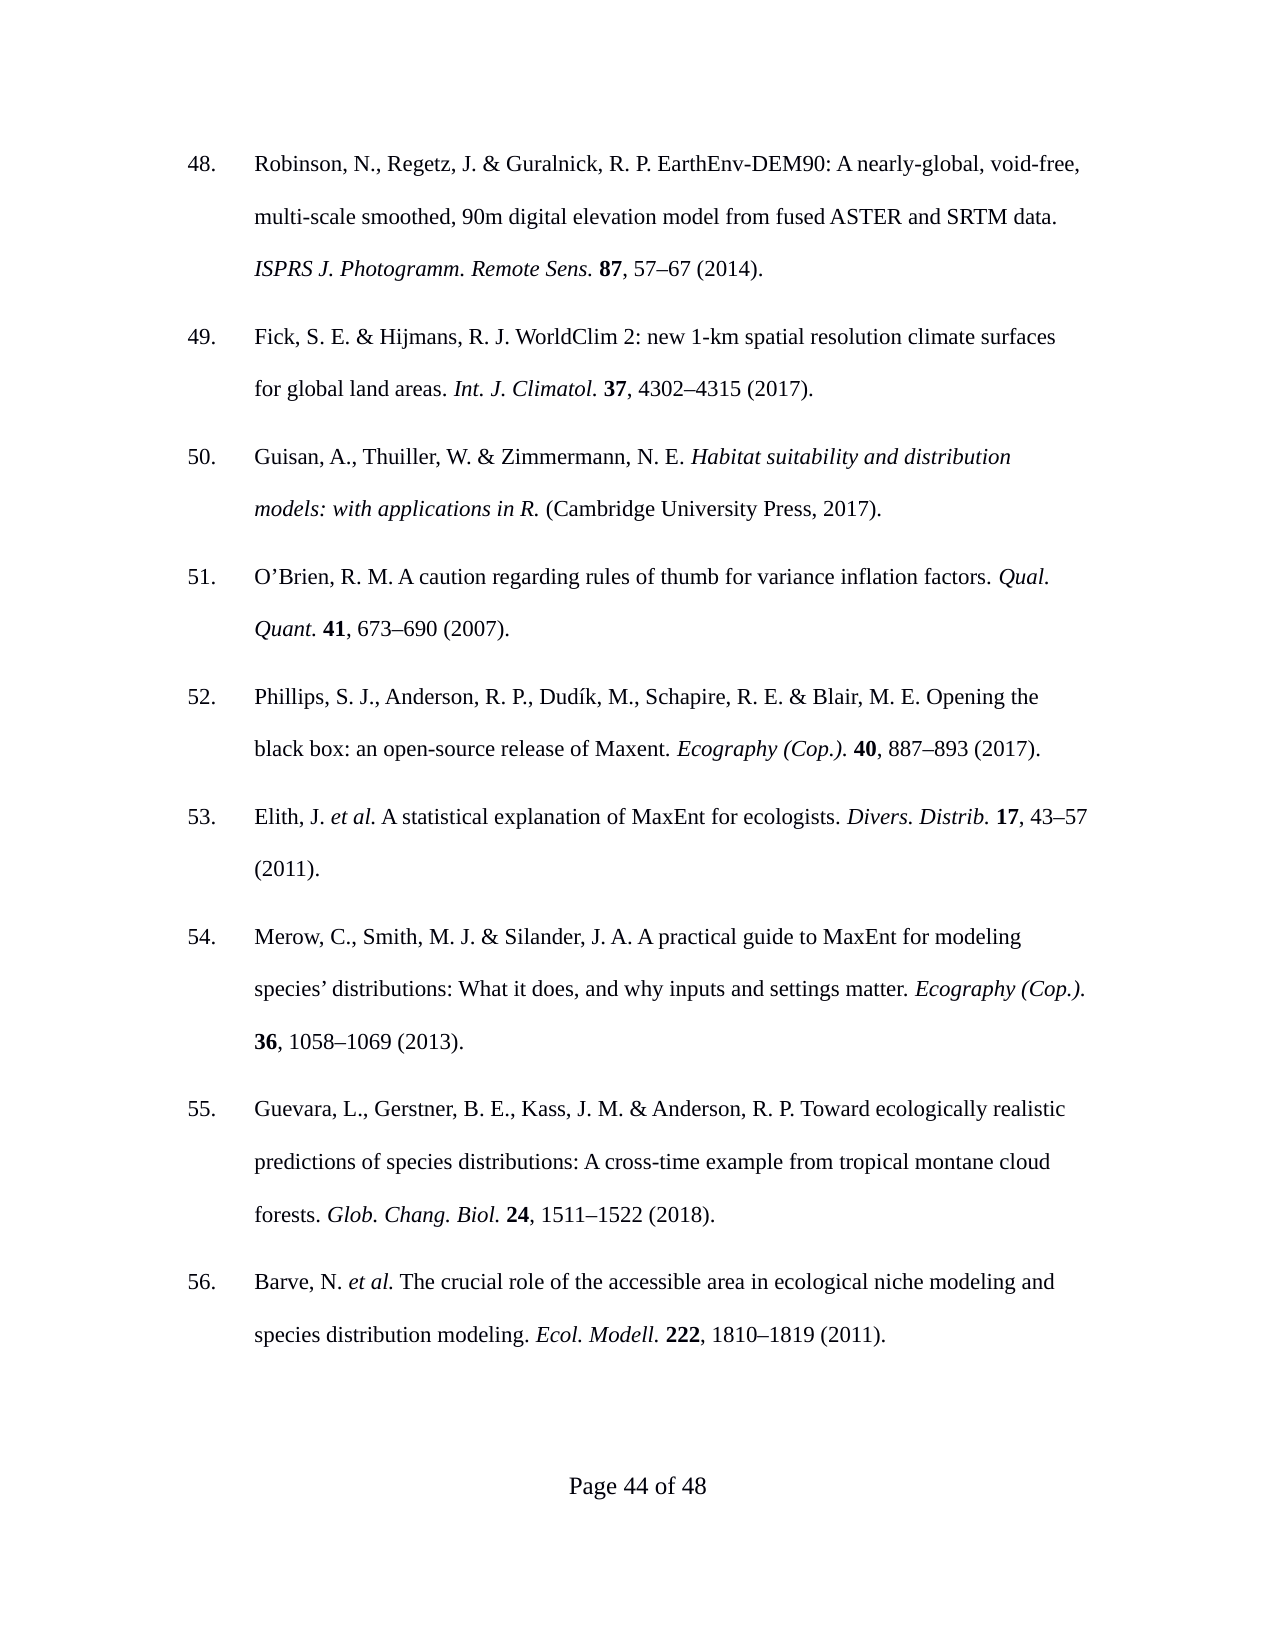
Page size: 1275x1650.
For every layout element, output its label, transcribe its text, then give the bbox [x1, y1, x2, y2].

text 52. Phillips, S. J., Anderson, R. P., Dudík, M., Schapire, R. E. & Blair, M. E. Opening the black box: an open-source release of Maxent. Ecography (Cop.). 40, 887–893 (2017). [187, 683, 1087, 762]
text 56. Barve, N. et al. The crucial role of the accessible area in ecological niche modeling and species distribution modeling. Ecol. Modell. 222, 1810–1819 (2011). [187, 1268, 1087, 1347]
text 49. Fick, S. E. & Hijmans, R. J. WorldClim 2: new 1-km spatial resolution climate surfaces for global land areas. Int. J. Climatol. 37, 4302–4315 (2017). [187, 323, 1087, 402]
text 54. Merow, C., Smith, M. J. & Silander, J. A. A practical guide to MaxEnt for modeling species’ distributions: What it does, and why inputs and settings matter. Ecography (Cop.). 36, 1058–1069 (2013). [187, 923, 1087, 1054]
text 55. Guevara, L., Gerstner, B. E., Kass, J. M. & Anderson, R. P. Toward ecologically realistic predictions of species distributions: A cross-time example from tropical montane cloud forests. Glob. Chang. Biol. 24, 1511–1522 (2018). [187, 1095, 1087, 1227]
text 53. Elith, J. et al. A statistical explanation of MaxEnt for ecologists. Divers. Distrib. 17, 43–57 (2011). [187, 803, 1087, 882]
text 48. Robinson, N., Regetz, J. & Guralnick, R. P. EarthEnv-DEM90: A nearly-global, void-free, multi-scale smoothed, 90m digital elevation model from fused ASTER and SRTM data. ISPRS J. Photogramm. Remote Sens. 87, 57–67 (2014). [187, 150, 1087, 282]
text 50. Guisan, A., Thuiller, W. & Zimmermann, N. E. Habitat suitability and distribution models: with applications in R. (Cambridge University Press, 2017). [187, 443, 1087, 522]
text 51. O’Brien, R. M. A caution regarding rules of thumb for variance inflation factors. Qual. Quant. 41, 673–690 (2007). [187, 563, 1087, 642]
